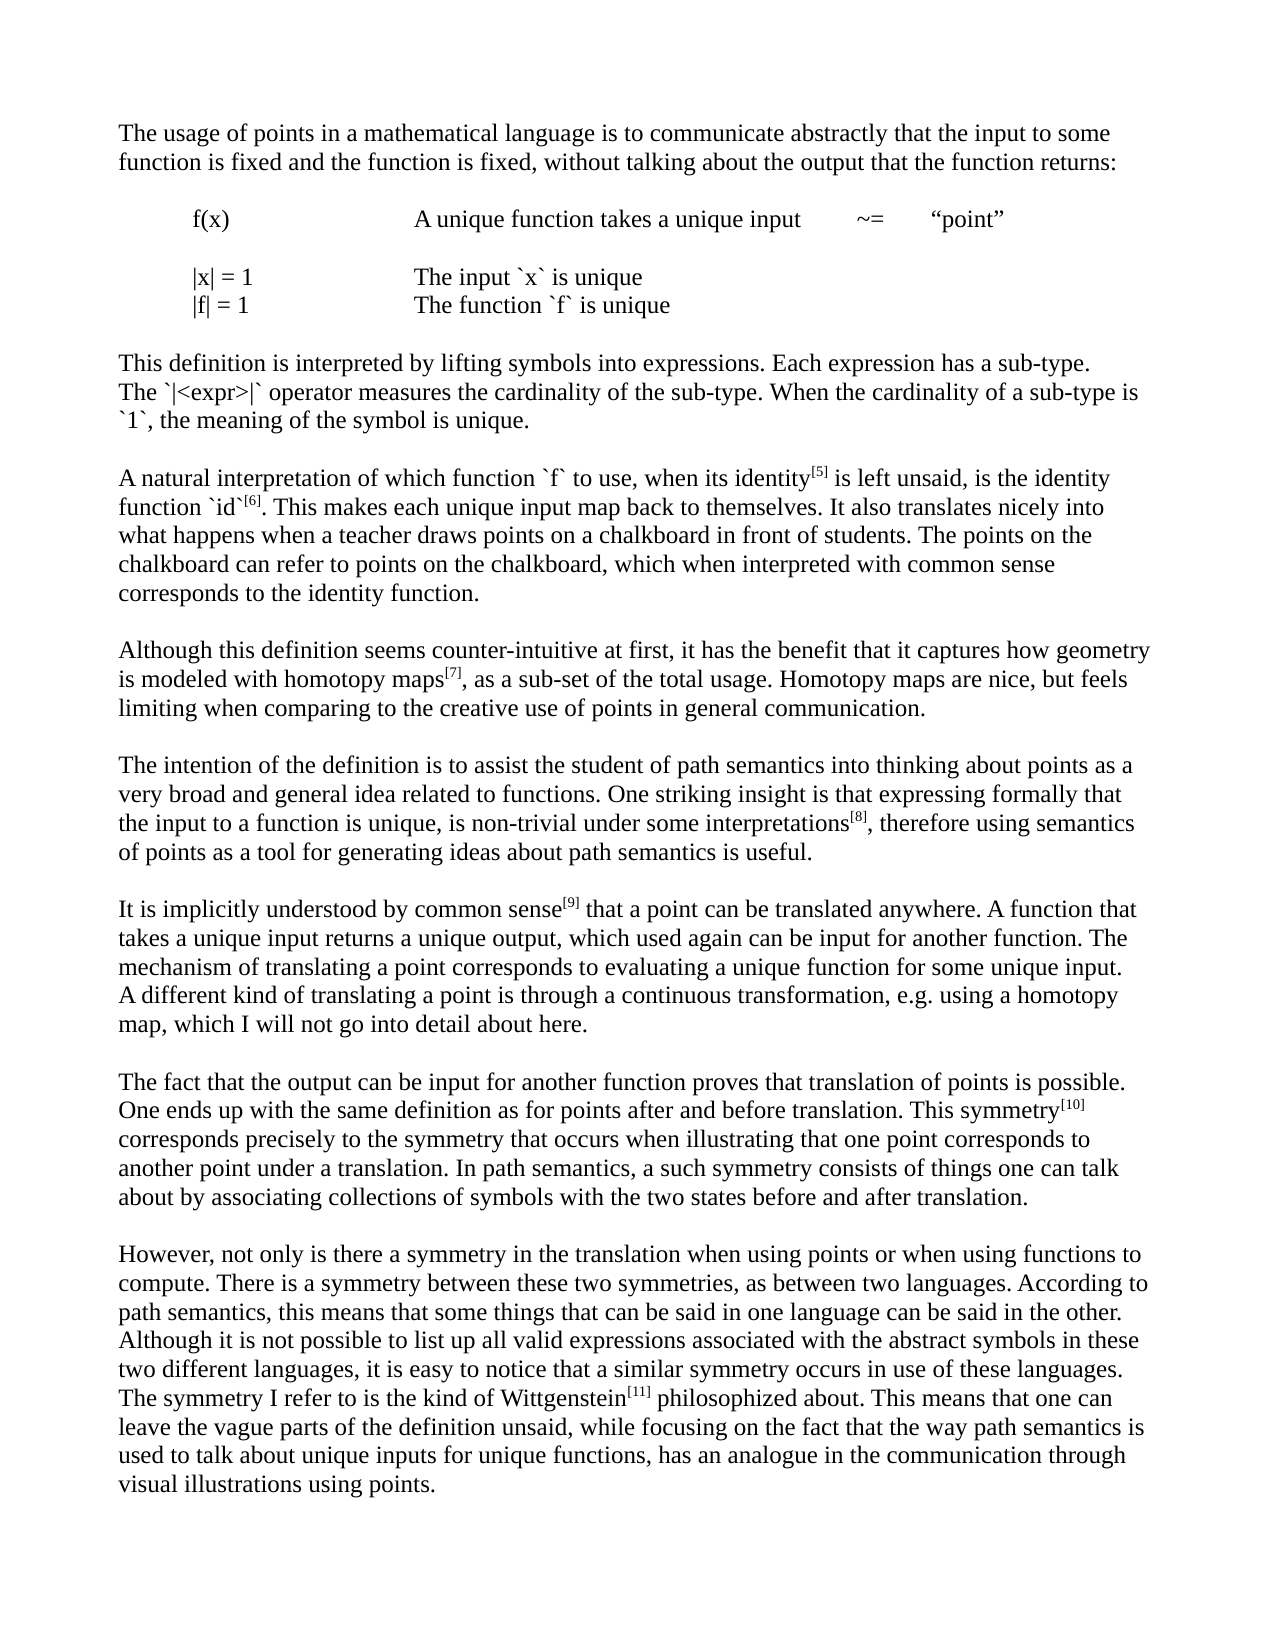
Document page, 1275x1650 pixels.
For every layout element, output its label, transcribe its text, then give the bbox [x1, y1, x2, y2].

text f(x) A unique function takes a unique input ~= “point” [118, 204, 1157, 233]
text This definition is interpreted by lifting symbols into expressions. Each expression has a sub-type. [118, 348, 1157, 377]
text The usage of points in a mathematical language is to communicate abstractly that the input to some function is fixed and the function is fixed, without talking about the output that the function returns: [118, 118, 1157, 176]
text A different kind of translating a point is through a continuous transformation, e.g. using a homotopy map, which I will not go into detail about here. [118, 981, 1157, 1038]
text Although this definition seems counter-intuitive at first, it has the benefit that it captures how geometry is modeled with homotopy maps[7], as a sub-set of the total usage. Homotopy maps are nice, but feels limiting when comparing to the creative use of points in general communication. [118, 636, 1157, 722]
text |x| = 1 The input `x` is unique [118, 262, 1157, 291]
text The `|<expr>|` operator measures the cardinality of the sub-type. When the cardinality of a sub-type is `1`, the meaning of the symbol is unique. [118, 377, 1157, 434]
text The intention of the definition is to assist the student of path semantics into thinking about points as a very broad and general idea related to functions. One striking insight is that expressing formally that the input to a function is unique, is non-trivial under some interpretations[8], therefore using semantics of points as a tool for generating ideas about path semantics is useful. [118, 751, 1157, 866]
text It is implicitly understood by common sense[9] that a point can be translated anywhere. A function that takes a unique input returns a unique output, which used again can be input for another function. The mechanism of translating a point corresponds to evaluating a unique function for some unique input. [118, 894, 1157, 981]
text However, not only is there a symmetry in the translation when using points or when using functions to compute. There is a symmetry between these two symmetries, as between two languages. According to path semantics, this means that some things that can be said in one language can be said in the other. Although it is not possible to list up all valid expressions associated with the abstract symbols in these two different languages, it is easy to notice that a similar symmetry occurs in use of these languages. The symmetry I refer to is the kind of Wittgenstein[11] philosophized about. This means that one can leave the vague parts of the definition unsaid, while focusing on the fact that the way path semantics is used to talk about unique inputs for unique functions, has an analogue in the communication through visual illustrations using points. [118, 1239, 1157, 1498]
text The fact that the output can be input for another function proves that translation of points is possible. One ends up with the same definition as for points after and before translation. This symmetry[10] corresponds precisely to the symmetry that occurs when illustrating that one point corresponds to another point under a translation. In path semantics, a such symmetry consists of things one can talk about by associating collections of symbols with the two states before and after translation. [118, 1067, 1157, 1211]
text |f| = 1 The function `f` is unique [118, 291, 1157, 319]
text A natural interpretation of which function `f` to use, when its identity[5] is left unsaid, is the identity function `id`[6]. This makes each unique input map back to themselves. It also translates nicely into what happens when a teacher draws points on a chalkboard in front of students. The points on the chalkboard can refer to points on the chalkboard, which when interpreted with common sense corresponds to the identity function. [118, 463, 1157, 607]
